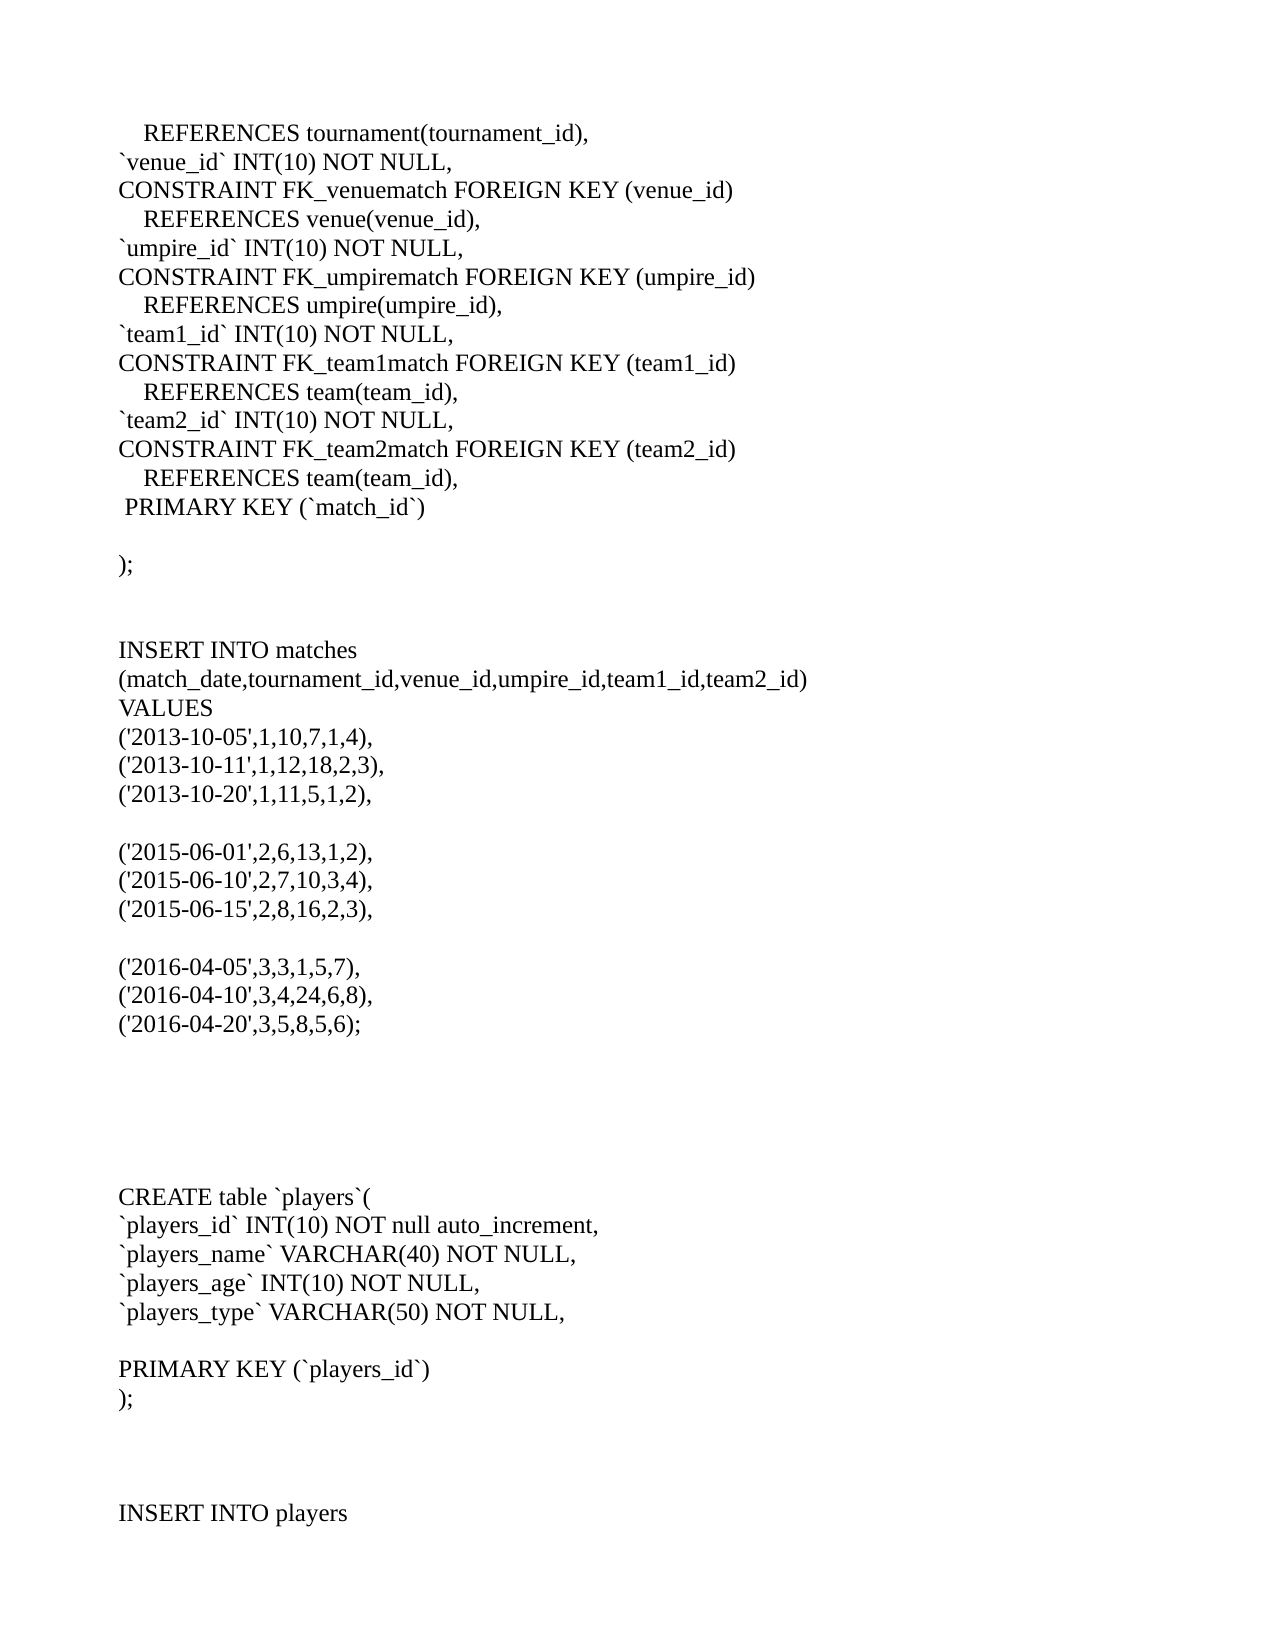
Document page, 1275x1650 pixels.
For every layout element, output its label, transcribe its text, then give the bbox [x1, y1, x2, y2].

text VALUES [118, 693, 1157, 722]
text CONSTRAINT FK_venuematch FOREIGN KEY (venue_id) [118, 176, 1157, 204]
text `team1_id` INT(10) NOT NULL, [118, 319, 1157, 348]
text REFERENCES umpire(umpire_id), [118, 291, 1157, 319]
text ('2015-06-15',2,8,16,2,3), [118, 894, 1157, 923]
text `team2_id` INT(10) NOT NULL, [118, 406, 1157, 434]
text ('2016-04-05',3,3,1,5,7), [118, 952, 1157, 981]
text ('2013-10-11',1,12,18,2,3), [118, 751, 1157, 779]
text CREATE table `players`( [118, 1182, 1157, 1211]
text PRIMARY KEY (`players_id`) [118, 1354, 1157, 1383]
text `players_age` INT(10) NOT NULL, [118, 1268, 1157, 1297]
text INSERT INTO players [118, 1498, 1157, 1527]
text ('2015-06-01',2,6,13,1,2), [118, 837, 1157, 866]
text ); [118, 1383, 1157, 1412]
text CONSTRAINT FK_umpirematch FOREIGN KEY (umpire_id) [118, 262, 1157, 291]
text `players_name` VARCHAR(40) NOT NULL, [118, 1239, 1157, 1268]
text ('2015-06-10',2,7,10,3,4), [118, 866, 1157, 894]
text ('2016-04-10',3,4,24,6,8), [118, 981, 1157, 1009]
text CONSTRAINT FK_team2match FOREIGN KEY (team2_id) [118, 434, 1157, 463]
text ('2013-10-05',1,10,7,1,4), [118, 722, 1157, 751]
text `umpire_id` INT(10) NOT NULL, [118, 233, 1157, 262]
text `players_type` VARCHAR(50) NOT NULL, [118, 1297, 1157, 1326]
text REFERENCES venue(venue_id), [118, 204, 1157, 233]
text REFERENCES tournament(tournament_id), [118, 118, 1157, 147]
text REFERENCES team(team_id), [118, 377, 1157, 406]
text REFERENCES team(team_id), [118, 463, 1157, 492]
text INSERT INTO matches [118, 636, 1157, 664]
text CONSTRAINT FK_team1match FOREIGN KEY (team1_id) [118, 348, 1157, 377]
text ('2013-10-20',1,11,5,1,2), [118, 779, 1157, 808]
text (match_date,tournament_id,venue_id,umpire_id,team1_id,team2_id) [118, 664, 1157, 693]
text ('2016-04-20',3,5,8,5,6); [118, 1009, 1157, 1038]
text PRIMARY KEY (`match_id`) [118, 492, 1157, 521]
text ); [118, 549, 1157, 578]
text `players_id` INT(10) NOT null auto_increment, [118, 1211, 1157, 1239]
text `venue_id` INT(10) NOT NULL, [118, 147, 1157, 176]
